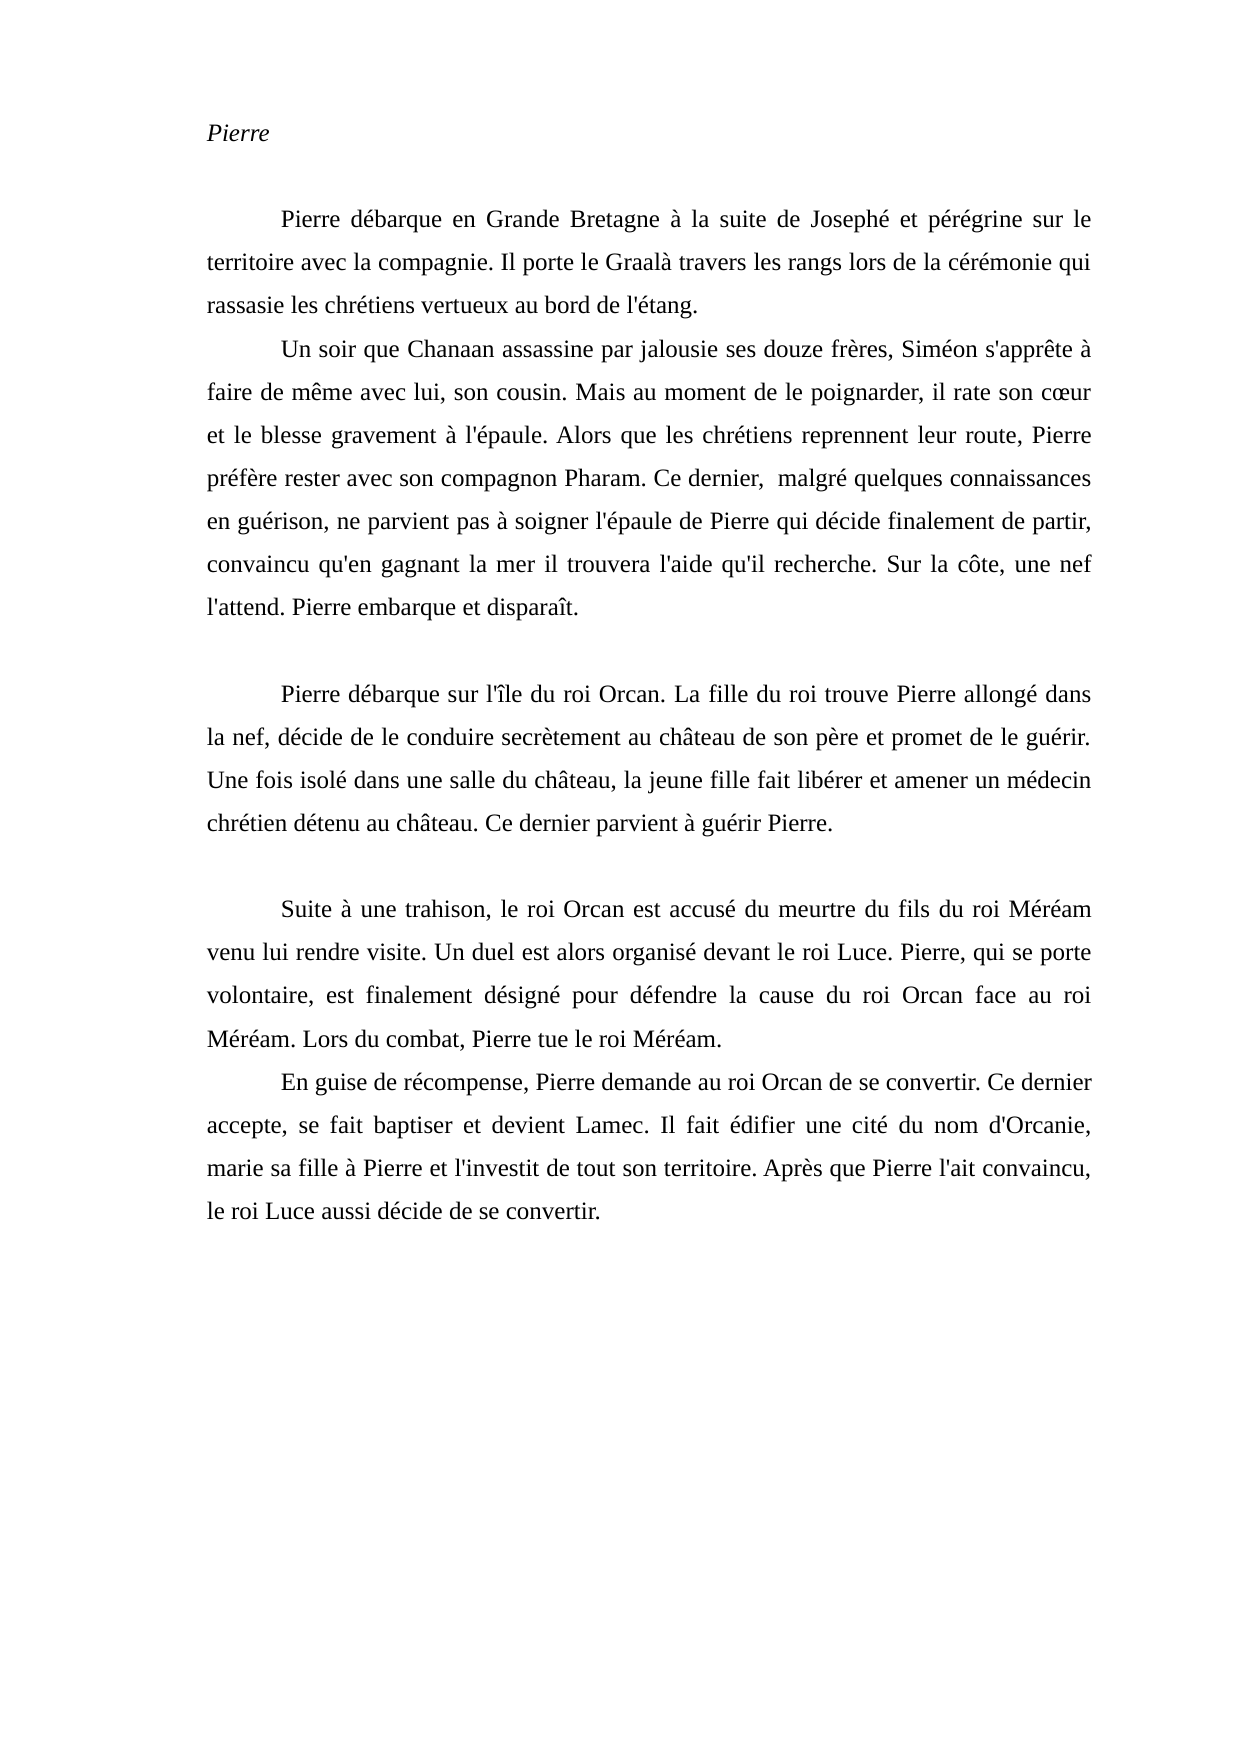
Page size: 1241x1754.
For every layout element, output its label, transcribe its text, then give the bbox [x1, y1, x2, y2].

text Pierre [207, 118, 1093, 147]
text Pierre débarque en Grande Bretagne à la suite de Josephé et pérégrine sur le territoire avec la compagnie. Il porte le Graalà travers les rangs lors de la cérémonie qui rassasie les chrétiens vertueux au bord de l'étang. [207, 204, 1093, 319]
text Un soir que Chanaan assassine par jalousie ses douze frères, Siméon s'apprête à faire de même avec lui, son cousin. Mais au moment de le poignarder, il rate son cœur et le blesse gravement à l'épaule. Alors que les chrétiens reprennent leur route, Pierre préfère rester avec son compagnon Pharam. Ce dernier, malgré quelques connaissances en guérison, ne parvient pas à soigner l'épaule de Pierre qui décide finalement de partir, convaincu qu'en gagnant la mer il trouvera l'aide qu'il recherche. Sur la côte, une nef l'attend. Pierre embarque et disparaît. [207, 334, 1093, 621]
text En guise de récompense, Pierre demande au roi Orcan de se convertir. Ce dernier accepte, se fait baptiser et devient Lamec. Il fait édifier une cité du nom d'Orcanie, marie sa fille à Pierre et l'investit de tout son territoire. Après que Pierre l'ait convaincu, le roi Luce aussi décide de se convertir. [207, 1067, 1093, 1225]
text Suite à une trahison, le roi Orcan est accusé du meurtre du fils du roi Méréam venu lui rendre visite. Un duel est alors organisé devant le roi Luce. Pierre, qui se porte volontaire, est finalement désigné pour défendre la cause du roi Orcan face au roi Méréam. Lors du combat, Pierre tue le roi Méréam. [207, 894, 1093, 1052]
text Pierre débarque sur l'île du roi Orcan. La fille du roi trouve Pierre allongé dans la nef, décide de le conduire secrètement au château de son père et promet de le guérir. Une fois isolé dans une salle du château, la jeune fille fait libérer et amener un médecin chrétien détenu au château. Ce dernier parvient à guérir Pierre. [207, 679, 1093, 837]
